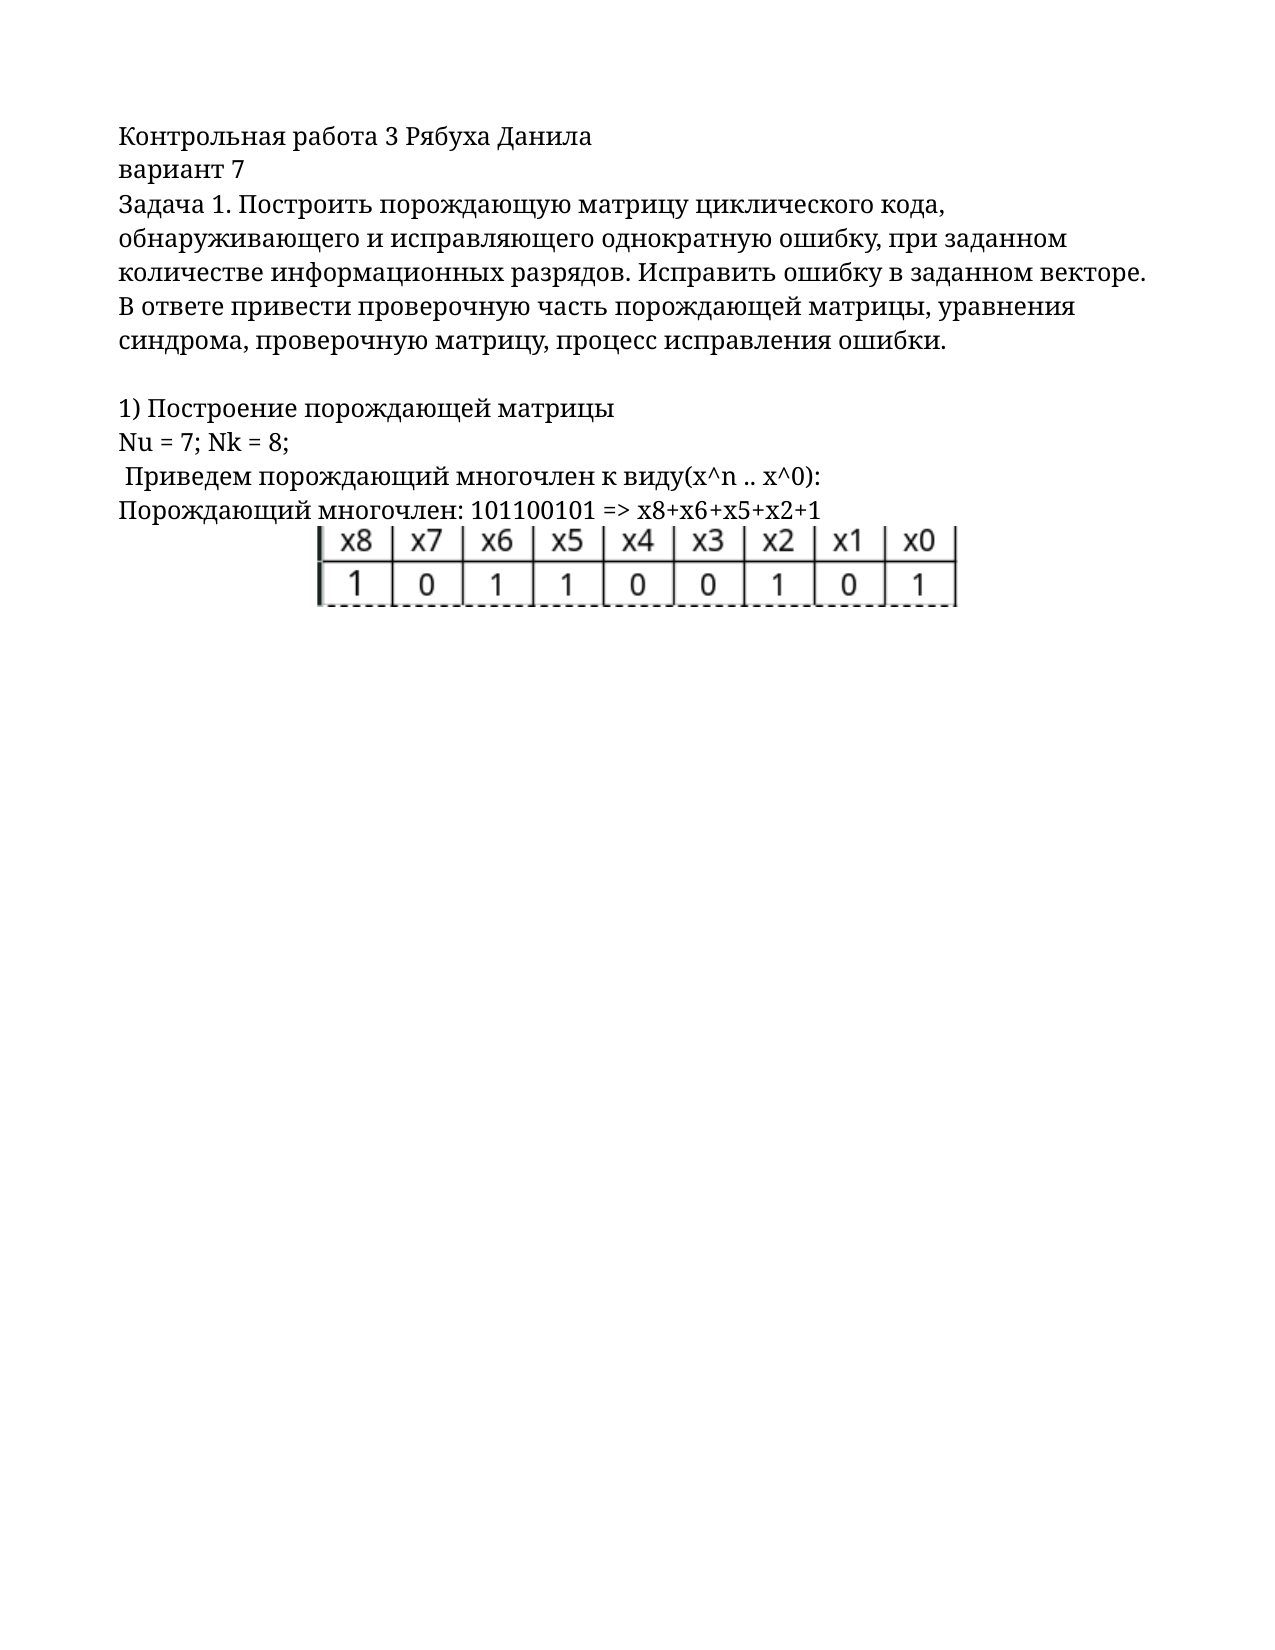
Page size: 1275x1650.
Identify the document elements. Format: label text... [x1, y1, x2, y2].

text Приведем порождающий многочлен к виду(x^n .. x^0): [118, 459, 1157, 493]
picture [317, 526, 958, 607]
text Nu = 7; Nk = 8; [118, 425, 1157, 459]
text 1) Построение порождающей матрицы [118, 391, 1157, 425]
text Порождающий многочлен: 101100101 => x8+x6 +x5+x2+1 [118, 493, 1157, 527]
text Контрольная работа 3 Рябуха Данила [118, 118, 1157, 152]
text Задача 1. Построить порождающую матрицу циклического кода, обнаруживающего и исправляющего однократную ошибку, при заданном количестве информационных разрядов. Исправить ошибку в заданном векторе. В ответе привести проверочную часть порождающей матрицы, уравнения синдрома, проверочную матрицу, процесс исправления ошибки. [118, 186, 1157, 357]
text вариант 7 [118, 152, 1157, 186]
